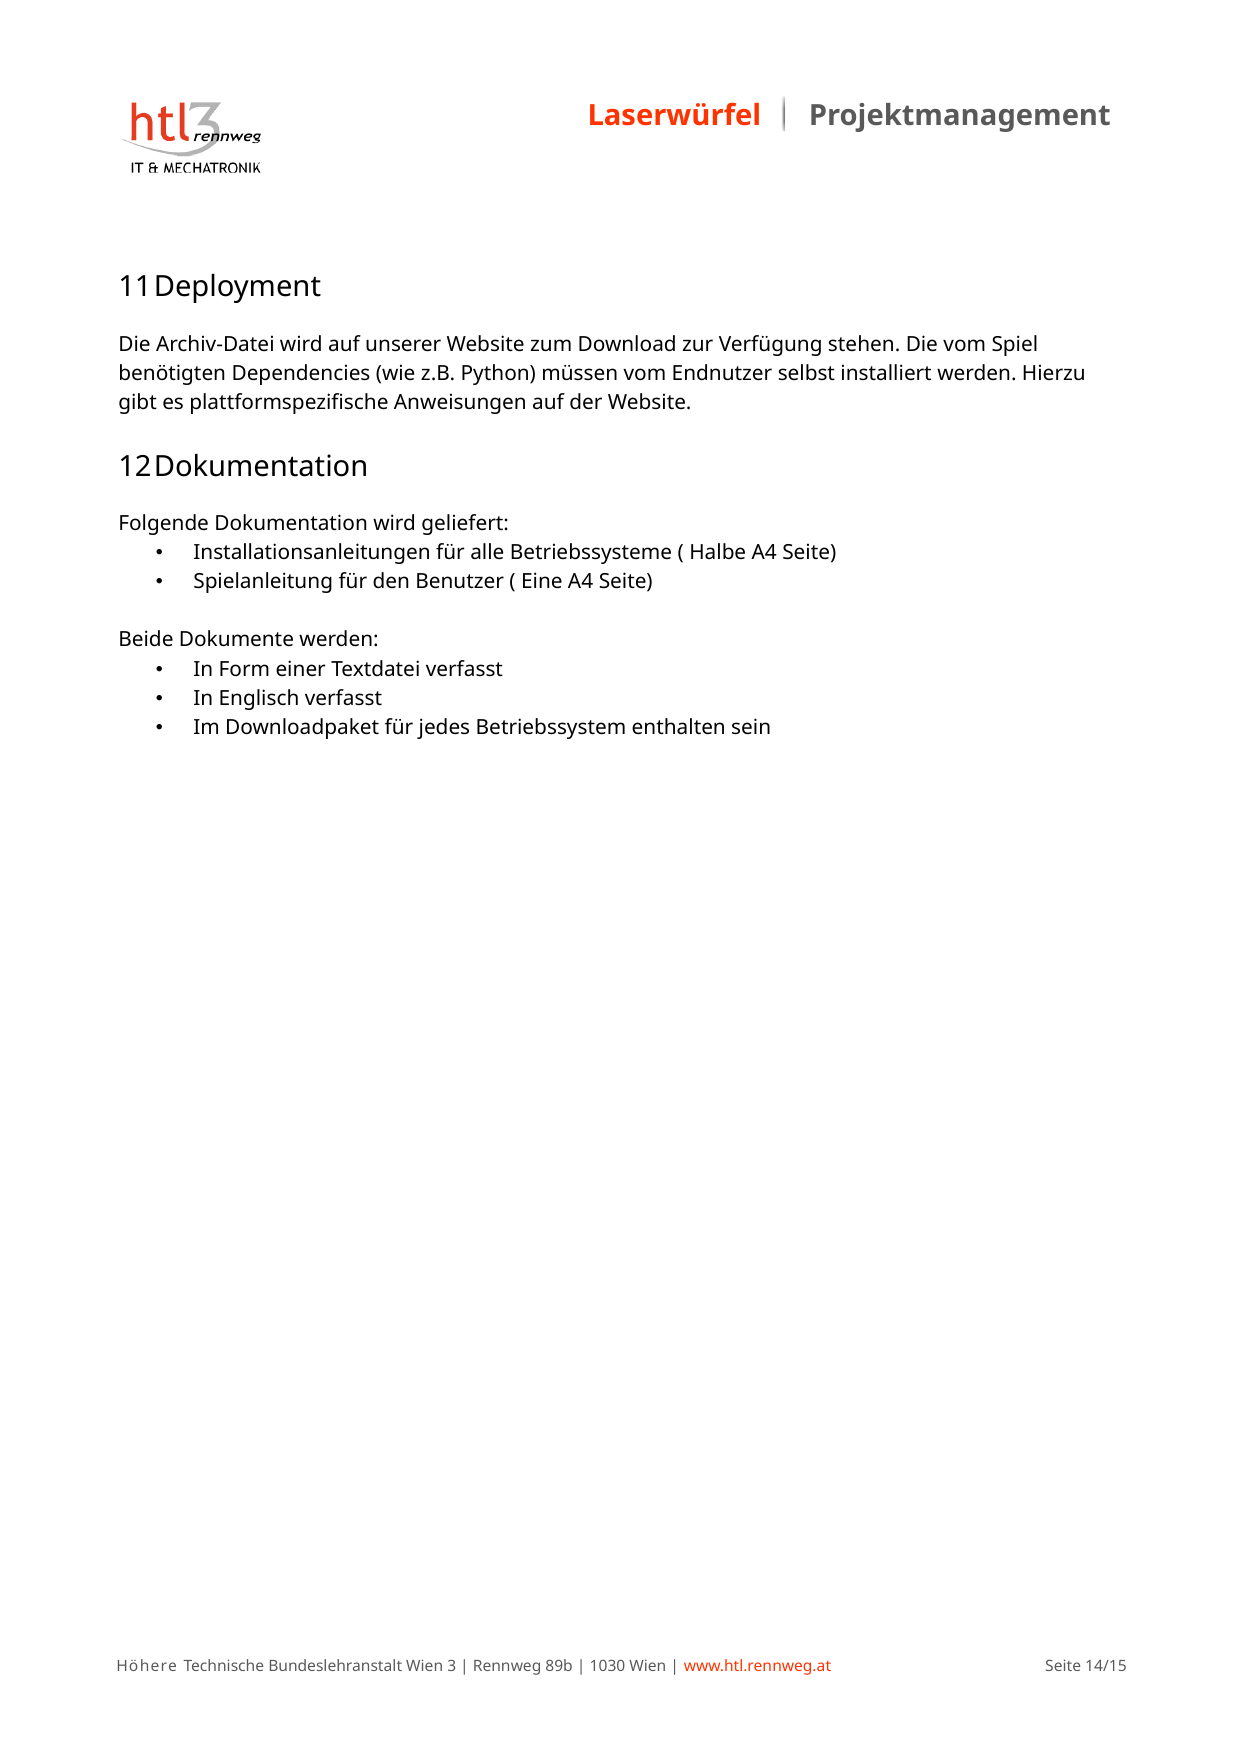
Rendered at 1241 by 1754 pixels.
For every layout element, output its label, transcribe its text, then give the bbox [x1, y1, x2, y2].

list Spielanleitung für den Benutzer ( Eine A4 Seite) [156, 565, 1122, 594]
list In Form einer Textdatei verfasst [156, 653, 1122, 682]
text Die Archiv-Datei wird auf unserer Website zum Download zur Verfügung stehen. Die vom Spiel benötigten Dependencies (wie z.B. Python) müssen vom Endnutzer selbst installiert werden. Hierzu gibt es plattformspezifische Anweisungen auf der Website. [118, 328, 1122, 415]
subtitle Deployment [118, 273, 1122, 303]
list In Englisch verfasst [156, 682, 1122, 711]
list Installationsanleitungen für alle Betriebssysteme ( Halbe A4 Seite) [156, 536, 1122, 565]
subtitle Dokumentation [118, 453, 1122, 482]
list Im Downloadpaket für jedes Betriebssystem enthalten sein [156, 711, 1122, 740]
text Beide Dokumente werden: [118, 623, 1122, 653]
text Folgende Dokumentation wird geliefert: [118, 507, 1122, 536]
